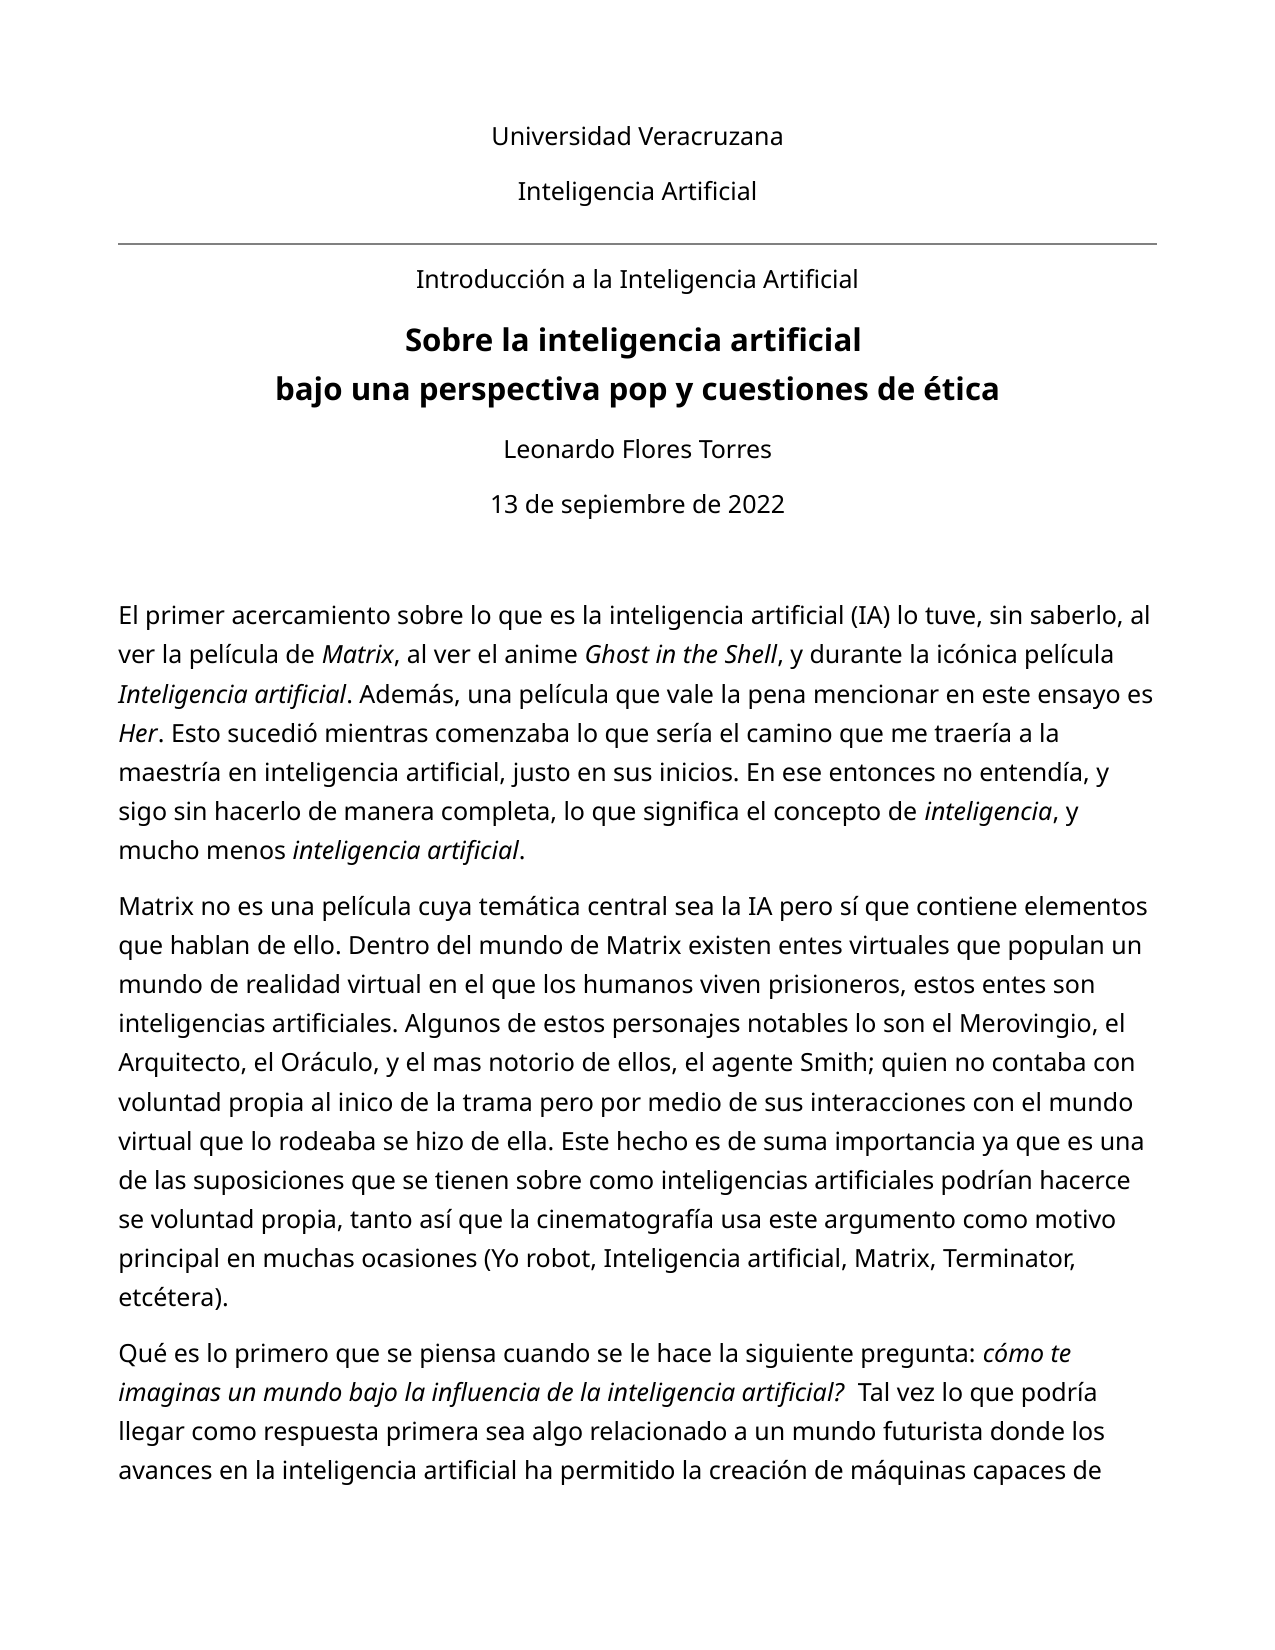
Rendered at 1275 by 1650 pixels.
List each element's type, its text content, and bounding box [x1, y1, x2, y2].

text 13 de sepiembre de 2022 [118, 487, 1157, 521]
text Introducción a la Inteligencia Artificial [118, 262, 1157, 296]
text Universidad Veracruzana [118, 118, 1157, 152]
text Matrix no es una película cuya temática central sea la IA pero sí que contiene elementos que hablan de ello. Dentro del mundo de Matrix existen entes virtuales que populan un mundo de realidad virtual en el que los humanos viven prisioneros, estos entes son inteligencias artificiales. Algunos de estos personajes notables lo son el Merovingio, el Arquitecto, el Oráculo, y el mas notorio de ellos, el agente Smith; quien no contaba con voluntad propia al inico de la trama pero por medio de sus interacciones con el mundo virtual que lo rodeaba se hizo de ella. Este hecho es de suma importancia ya que es una de las suposiciones que se tienen sobre como inteligencias artificiales podrían hacerce se voluntad propia, tanto así que la cinematografía usa este argumento como motivo principal en muchas ocasiones (Yo robot, Inteligencia artificial, Matrix, Terminator, etcétera). [118, 888, 1157, 1314]
text Sobre la inteligencia artificial bajo una perspectiva pop y cuestiones de ética [118, 317, 1157, 409]
text El primer acercamiento sobre lo que es la inteligencia artificial (IA) lo tuve, sin saberlo, al ver la película de Matrix, al ver el anime Ghost in the Shell, y durante la icónica película Inteligencia artificial. Además, una película que vale la pena mencionar en este ensayo es Her. Esto sucedió mientras comenzaba lo que sería el camino que me traería a la maestría en inteligencia artificial, justo en sus inicios. En ese entonces no entendía, y sigo sin hacerlo de manera completa, lo que significa el concepto de inteligencia, y mucho menos inteligencia artificial. [118, 598, 1157, 867]
text Inteligencia Artificial [118, 173, 1157, 208]
text Qué es lo primero que se piensa cuando se le hace la siguiente pregunta: cómo te imaginas un mundo bajo la influencia de la inteligencia artificial? Tal vez lo que podría llegar como respuesta primera sea algo relacionado a un mundo futurista donde los avances en la inteligencia artificial ha permitido la creación de máquinas capaces de [118, 1335, 1157, 1487]
text Leonardo Flores Torres [118, 432, 1157, 466]
